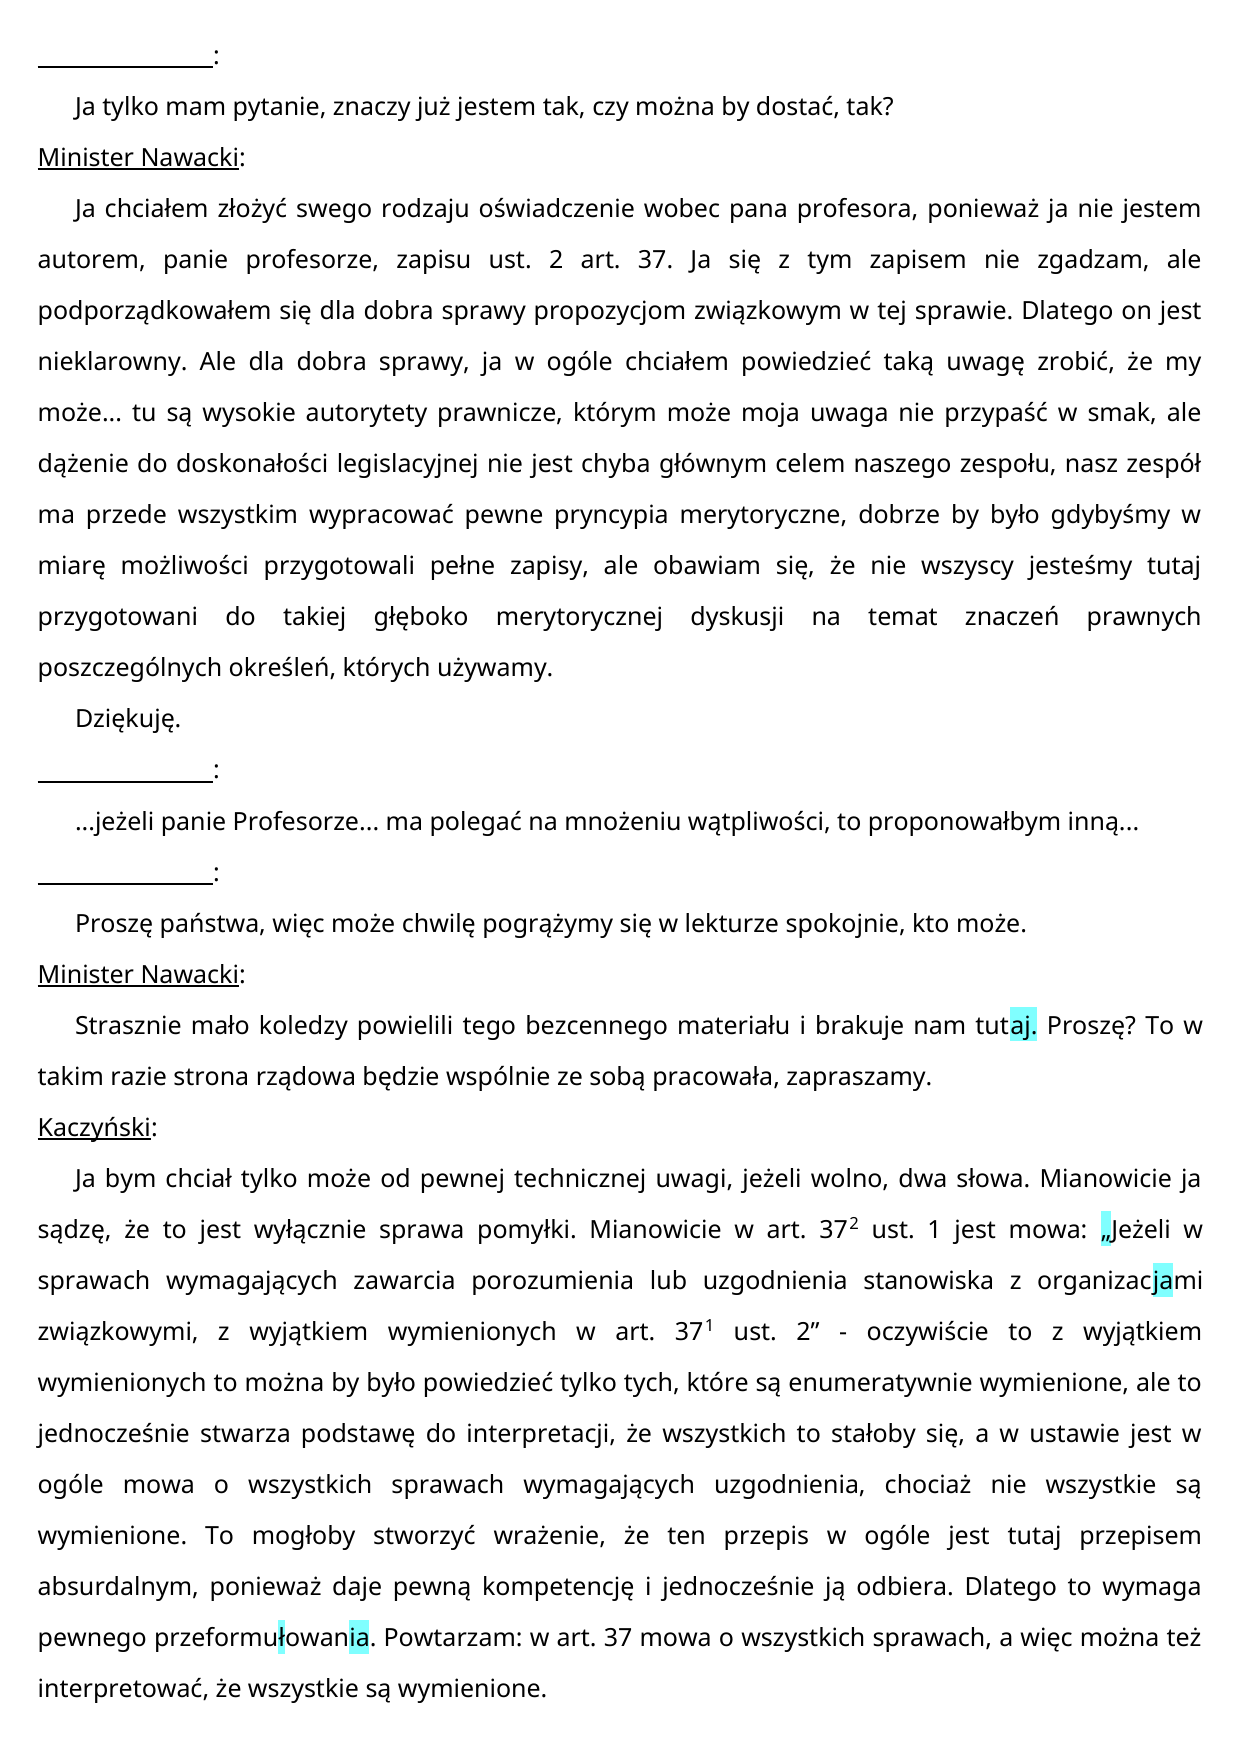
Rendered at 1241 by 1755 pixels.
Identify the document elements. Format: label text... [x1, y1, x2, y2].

text Ja tylko mam pytanie, znaczy już jestem tak, czy można by dostać, tak? [37, 88, 1203, 123]
text : [37, 752, 1203, 786]
text ...jeżeli panie Profesorze... ma polegać na mnożeniu wątpliwości, to proponowałbym inną... [37, 803, 1203, 837]
text Proszę państwa, więc może chwilę pogrążymy się w lekturze spokojnie, kto może. [37, 905, 1203, 939]
text Minister Nawacki: [37, 139, 1203, 174]
text Strasznie mało koledzy powielili tego bezcennego materiału i brakuje nam tutaj. Proszę? To w takim razie strona rządowa będzie wspólnie ze sobą pracowała, zapraszamy. [37, 1007, 1203, 1092]
text Minister Nawacki: [37, 956, 1203, 990]
text : [37, 854, 1203, 888]
text : [37, 37, 1203, 72]
text Ja chciałem złożyć swego rodzaju oświadczenie wobec pana profesora, ponieważ ja nie jestem autorem, panie profesorze, zapisu ust. 2 art. 37. Ja się z tym zapisem nie zgadzam, ale podporządkowałem się dla dobra sprawy propozycjom związkowym w tej sprawie. Dlatego on jest nieklarowny. Ale dla dobra sprawy, ja w ogóle chciałem powiedzieć taką uwagę zrobić, że my może... tu są wysokie autorytety prawnicze, którym może moja uwaga nie przypaść w smak, ale dążenie do doskonałości legislacyjnej nie jest chyba głównym celem naszego zespołu, nasz zespół ma przede wszystkim wypracować pewne pryncypia merytoryczne, dobrze by było gdybyśmy w miarę możliwości przygotowali pełne zapisy, ale obawiam się, że nie wszyscy jesteśmy tutaj przygotowani do takiej głęboko merytorycznej dyskusji na temat znaczeń prawnych poszczególnych określeń, których używamy. [37, 191, 1203, 684]
text Ja bym chciał tylko może od pewnej technicznej uwagi, jeżeli wolno, dwa słowa. Mianowicie ja sądzę, że to jest wyłącznie sprawa pomyłki. Mianowicie w art. 372 ust. 1 jest mowa: „Jeżeli w sprawach wymagających zawarcia porozumienia lub uzgodnienia stanowiska z organizacjami związkowymi, z wyjątkiem wymienionych w art. 371 ust. 2” - oczywiście to z wyjątkiem wymienionych to można by było powiedzieć tylko tych, które są enumeratywnie wymienione, ale to jednocześnie stwarza podstawę do interpretacji, że wszystkich to stałoby się, a w ustawie jest w ogóle mowa o wszystkich sprawach wymagających uzgodnienia, chociaż nie wszystkie są wymienione. To mogłoby stworzyć wrażenie, że ten przepis w ogóle jest tutaj przepisem absurdalnym, ponieważ daje pewną kompetencję i jednocześnie ją odbiera. Dlatego to wymaga pewnego przeformułowania. Powtarzam: w art. 37 mowa o wszystkich sprawach, a więc można też interpretować, że wszystkie są wymienione. [37, 1160, 1203, 1705]
text Kaczyński: [37, 1109, 1203, 1143]
text Dziękuję. [37, 701, 1203, 735]
